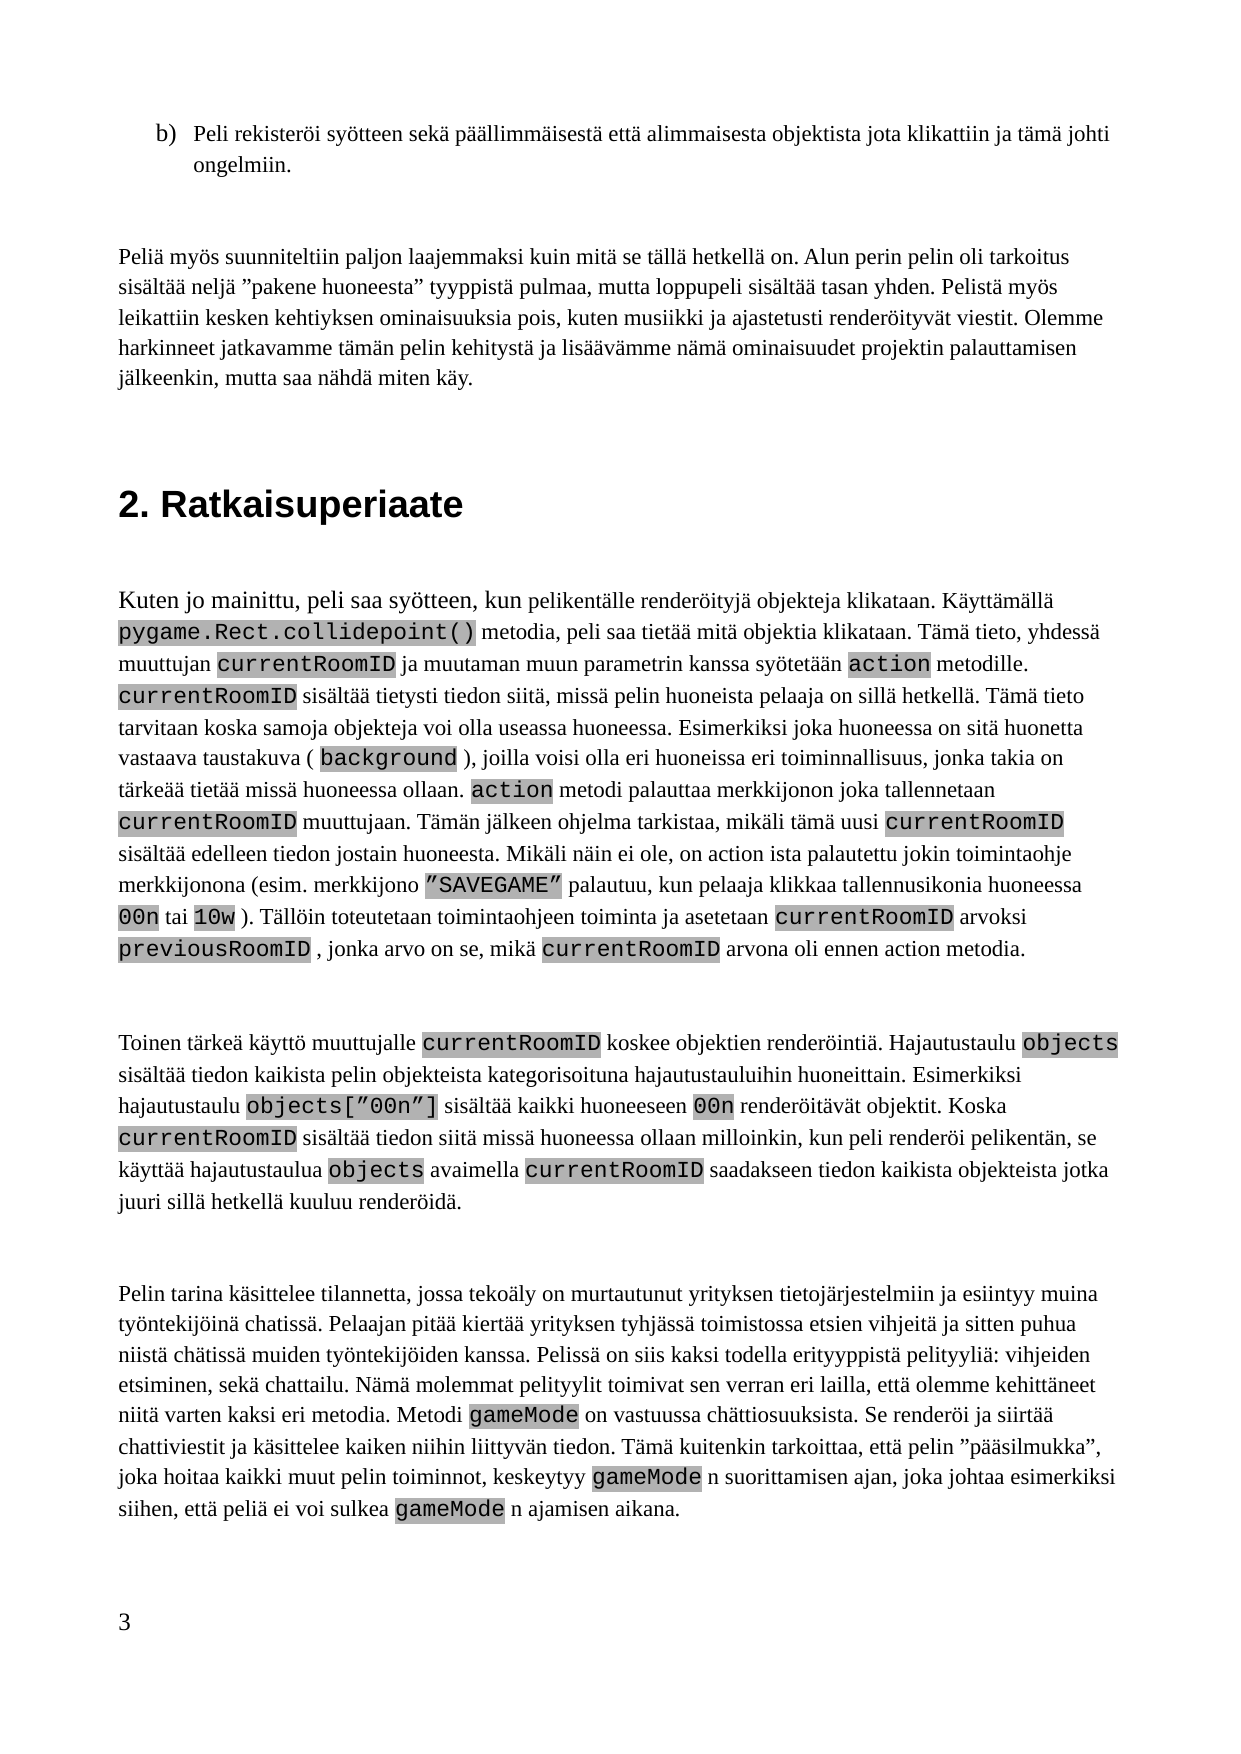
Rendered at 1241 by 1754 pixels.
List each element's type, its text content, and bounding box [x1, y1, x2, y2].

text Toinen tärkeä käyttö muuttujalle currentRoomID koskee objektien renderöintiä. Hajautustaulu objects sisältää tiedon kaikista pelin objekteista kategorisoituna hajautustauluihin huoneittain. Esimerkiksi hajautustaulu objects[”00n”] sisältää kaikki huoneeseen 00n renderöitävät objektit. Koska currentRoomID sisältää tiedon siitä missä huoneessa ollaan milloinkin, kun peli renderöi pelikentän, se käyttää hajautustaulua objects avaimella currentRoomID saadakseen tiedon kaikista objekteista jotka juuri sillä hetkellä kuuluu renderöidä. [118, 1029, 1122, 1214]
text Peliä myös suunniteltiin paljon laajemmaksi kuin mitä se tällä hetkellä on. Alun perin pelin oli tarkoitus sisältää neljä ”pakene huoneesta” tyyppistä pulmaa, mutta loppupeli sisältää tasan yhden. Pelistä myös leikattiin kesken kehtiyksen ominaisuuksia pois, kuten musiikki ja ajastetusti renderöityvät viestit. Olemme harkinneet jatkavamme tämän pelin kehitystä ja lisäävämme nämä ominaisuudet projektin palauttamisen jälkeenkin, mutta saa nähdä miten käy. [118, 243, 1122, 390]
list Peli rekisteröi syötteen sekä päällimmäisestä että alimmaisesta objektista jota klikattiin ja tämä johti ongelmiin. [156, 118, 1122, 177]
text Kuten jo mainittu, peli saa syötteen, kun pelikentälle renderöityjä objekteja klikataan. Käyttämällä pygame.Rect.collidepoint() metodia, peli saa tietää mitä objektia klikataan. Tämä tieto, yhdessä muuttujan currentRoomID ja muutaman muun parametrin kanssa syötetään action metodille. currentRoomID sisältää tietysti tiedon siitä, missä pelin huoneista pelaaja on sillä hetkellä. Tämä tieto tarvitaan koska samoja objekteja voi olla useassa huoneessa. Esimerkiksi joka huoneessa on sitä huonetta vastaava taustakuva ( background ), joilla voisi olla eri huoneissa eri toiminnallisuus, jonka takia on tärkeää tietää missä huoneessa ollaan. action metodi palauttaa merkkijonon joka tallennetaan currentRoomID muuttujaan. Tämän jälkeen ohjelma tarkistaa, mikäli tämä uusi currentRoomID sisältää edelleen tiedon jostain huoneesta. Mikäli näin ei ole, on action ista palautettu jokin toimintaohje merkkijonona (esim. merkkijono ”SAVEGAME” palautuu, kun pelaaja klikkaa tallennusikonia huoneessa 00n tai 10w ). Tällöin toteutetaan toimintaohjeen toiminta ja asetetaan currentRoomID arvoksi previousRoomID , jonka arvo on se, mikä currentRoomID arvona oli ennen action metodia. [118, 585, 1122, 963]
text Pelin tarina käsittelee tilannetta, jossa tekoäly on murtautunut yrityksen tietojärjestelmiin ja esiintyy muina työntekijöinä chatissä. Pelaajan pitää kiertää yrityksen tyhjässä toimistossa etsien vihjeitä ja sitten puhua niistä chätissä muiden työntekijöiden kanssa. Pelissä on siis kaksi todella erityyppistä pelityyliä: vihjeiden etsiminen, sekä chattailu. Nämä molemmat pelityylit toimivat sen verran eri lailla, että olemme kehittäneet niitä varten kaksi eri metodia. Metodi gameMode on vastuussa chättiosuuksista. Se renderöi ja siirtää chattiviestit ja käsittelee kaiken niihin liittyvän tiedon. Tämä kuitenkin tarkoittaa, että pelin ”pääsilmukka”, joka hoitaa kaikki muut pelin toiminnot, keskeytyy gameMode n suorittamisen ajan, joka johtaa esimerkiksi siihen, että peliä ei voi sulkea gameMode n ajamisen aikana. [118, 1280, 1122, 1524]
subtitle 2. Ratkaisuperiaate [118, 481, 1122, 525]
